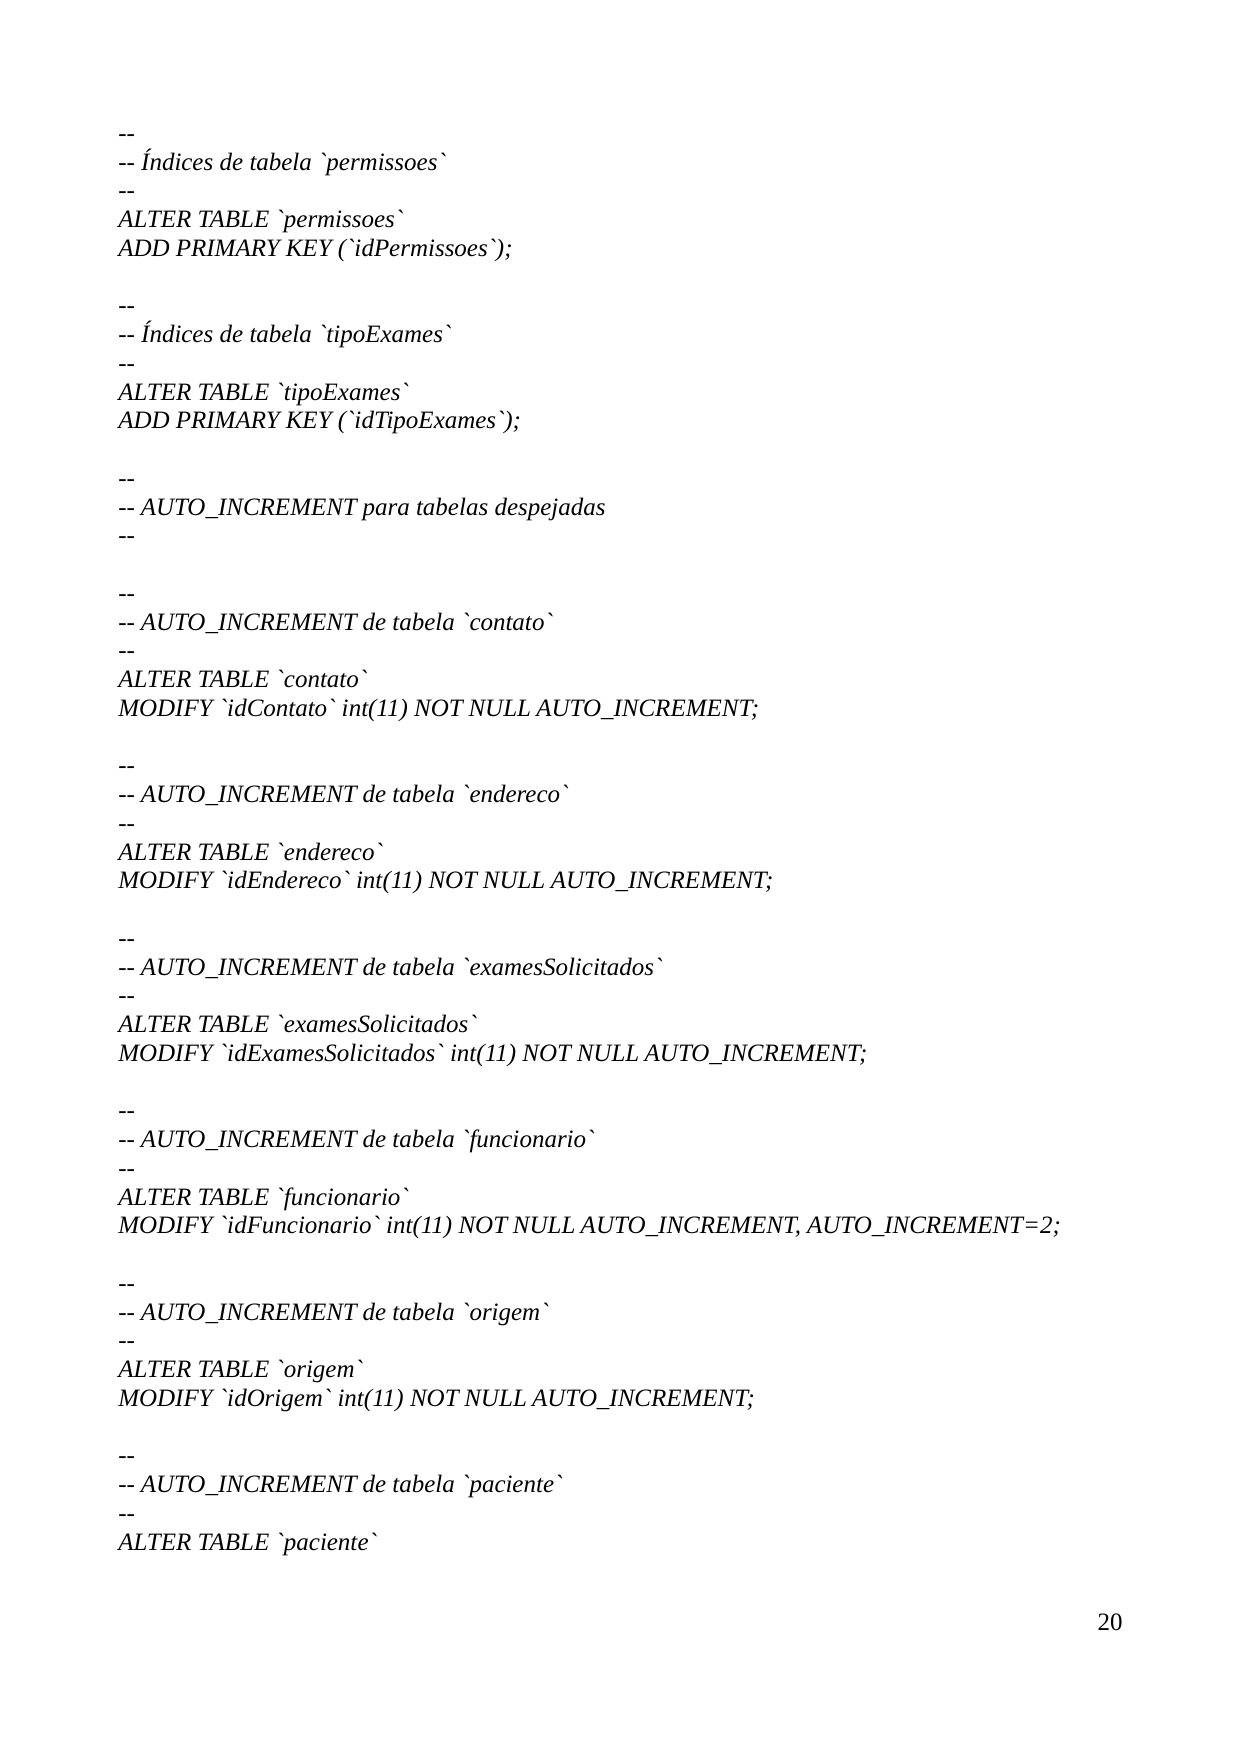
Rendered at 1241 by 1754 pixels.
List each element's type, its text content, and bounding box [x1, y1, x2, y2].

text -- [118, 923, 1122, 952]
text -- [118, 1268, 1122, 1297]
text -- [118, 1498, 1122, 1527]
text -- [118, 1153, 1122, 1182]
text -- [118, 118, 1122, 147]
text MODIFY `idEndereco` int(11) NOT NULL AUTO_INCREMENT; [118, 866, 1122, 894]
text -- [118, 348, 1122, 377]
text ALTER TABLE `tipoExames` [118, 377, 1122, 406]
text -- AUTO_INCREMENT de tabela `contato` [118, 607, 1122, 636]
text ALTER TABLE `endereco` [118, 837, 1122, 866]
text ALTER TABLE `funcionario` [118, 1182, 1122, 1211]
text -- [118, 1096, 1122, 1124]
text MODIFY `idFuncionario` int(11) NOT NULL AUTO_INCREMENT, AUTO_INCREMENT=2; [118, 1211, 1122, 1239]
text -- [118, 636, 1122, 664]
text -- Índices de tabela `permissoes` [118, 147, 1122, 176]
text -- [118, 808, 1122, 837]
text -- AUTO_INCREMENT de tabela `endereco` [118, 779, 1122, 808]
text -- [118, 578, 1122, 607]
text ADD PRIMARY KEY (`idPermissoes`); [118, 233, 1122, 262]
text -- AUTO_INCREMENT de tabela `origem` [118, 1297, 1122, 1326]
text ALTER TABLE `contato` [118, 664, 1122, 693]
text -- AUTO_INCREMENT de tabela `paciente` [118, 1469, 1122, 1498]
text -- AUTO_INCREMENT para tabelas despejadas [118, 492, 1122, 521]
text -- [118, 1326, 1122, 1354]
text -- Índices de tabela `tipoExames` [118, 319, 1122, 348]
text MODIFY `idContato` int(11) NOT NULL AUTO_INCREMENT; [118, 693, 1122, 722]
text -- AUTO_INCREMENT de tabela `funcionario` [118, 1124, 1122, 1153]
text -- [118, 981, 1122, 1009]
text ALTER TABLE `paciente` [118, 1527, 1122, 1556]
text MODIFY `idExamesSolicitados` int(11) NOT NULL AUTO_INCREMENT; [118, 1038, 1122, 1067]
text -- [118, 463, 1122, 492]
text -- [118, 291, 1122, 319]
text -- [118, 751, 1122, 779]
text -- [118, 1441, 1122, 1469]
text ADD PRIMARY KEY (`idTipoExames`); [118, 406, 1122, 434]
text MODIFY `idOrigem` int(11) NOT NULL AUTO_INCREMENT; [118, 1383, 1122, 1412]
text ALTER TABLE `permissoes` [118, 204, 1122, 233]
text -- [118, 521, 1122, 549]
text ALTER TABLE `origem` [118, 1354, 1122, 1383]
text -- [118, 176, 1122, 204]
text -- AUTO_INCREMENT de tabela `examesSolicitados` [118, 952, 1122, 981]
text ALTER TABLE `examesSolicitados` [118, 1009, 1122, 1038]
